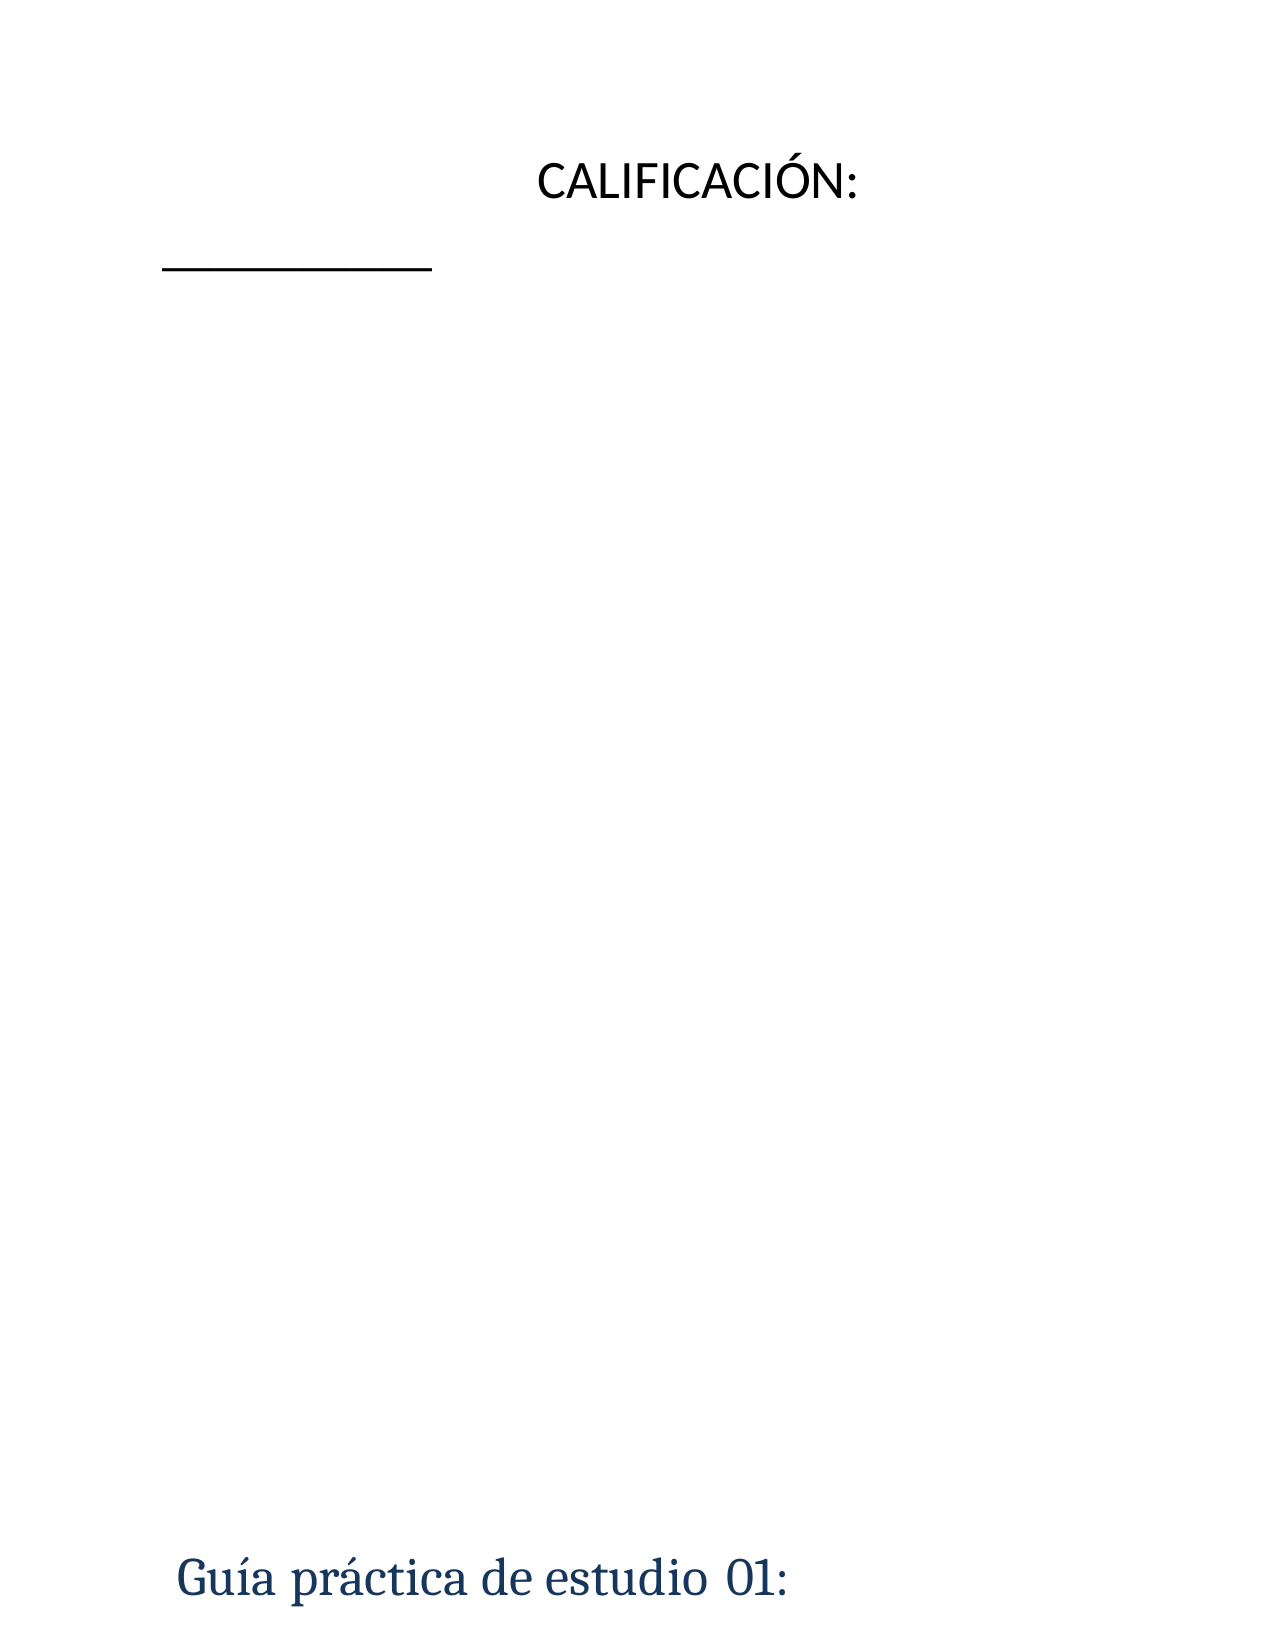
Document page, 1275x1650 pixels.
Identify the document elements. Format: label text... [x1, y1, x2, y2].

text Guía práctica de estudio 01: [177, 1545, 1112, 1608]
text CALIFICACIÓN: __________ [162, 146, 1112, 278]
